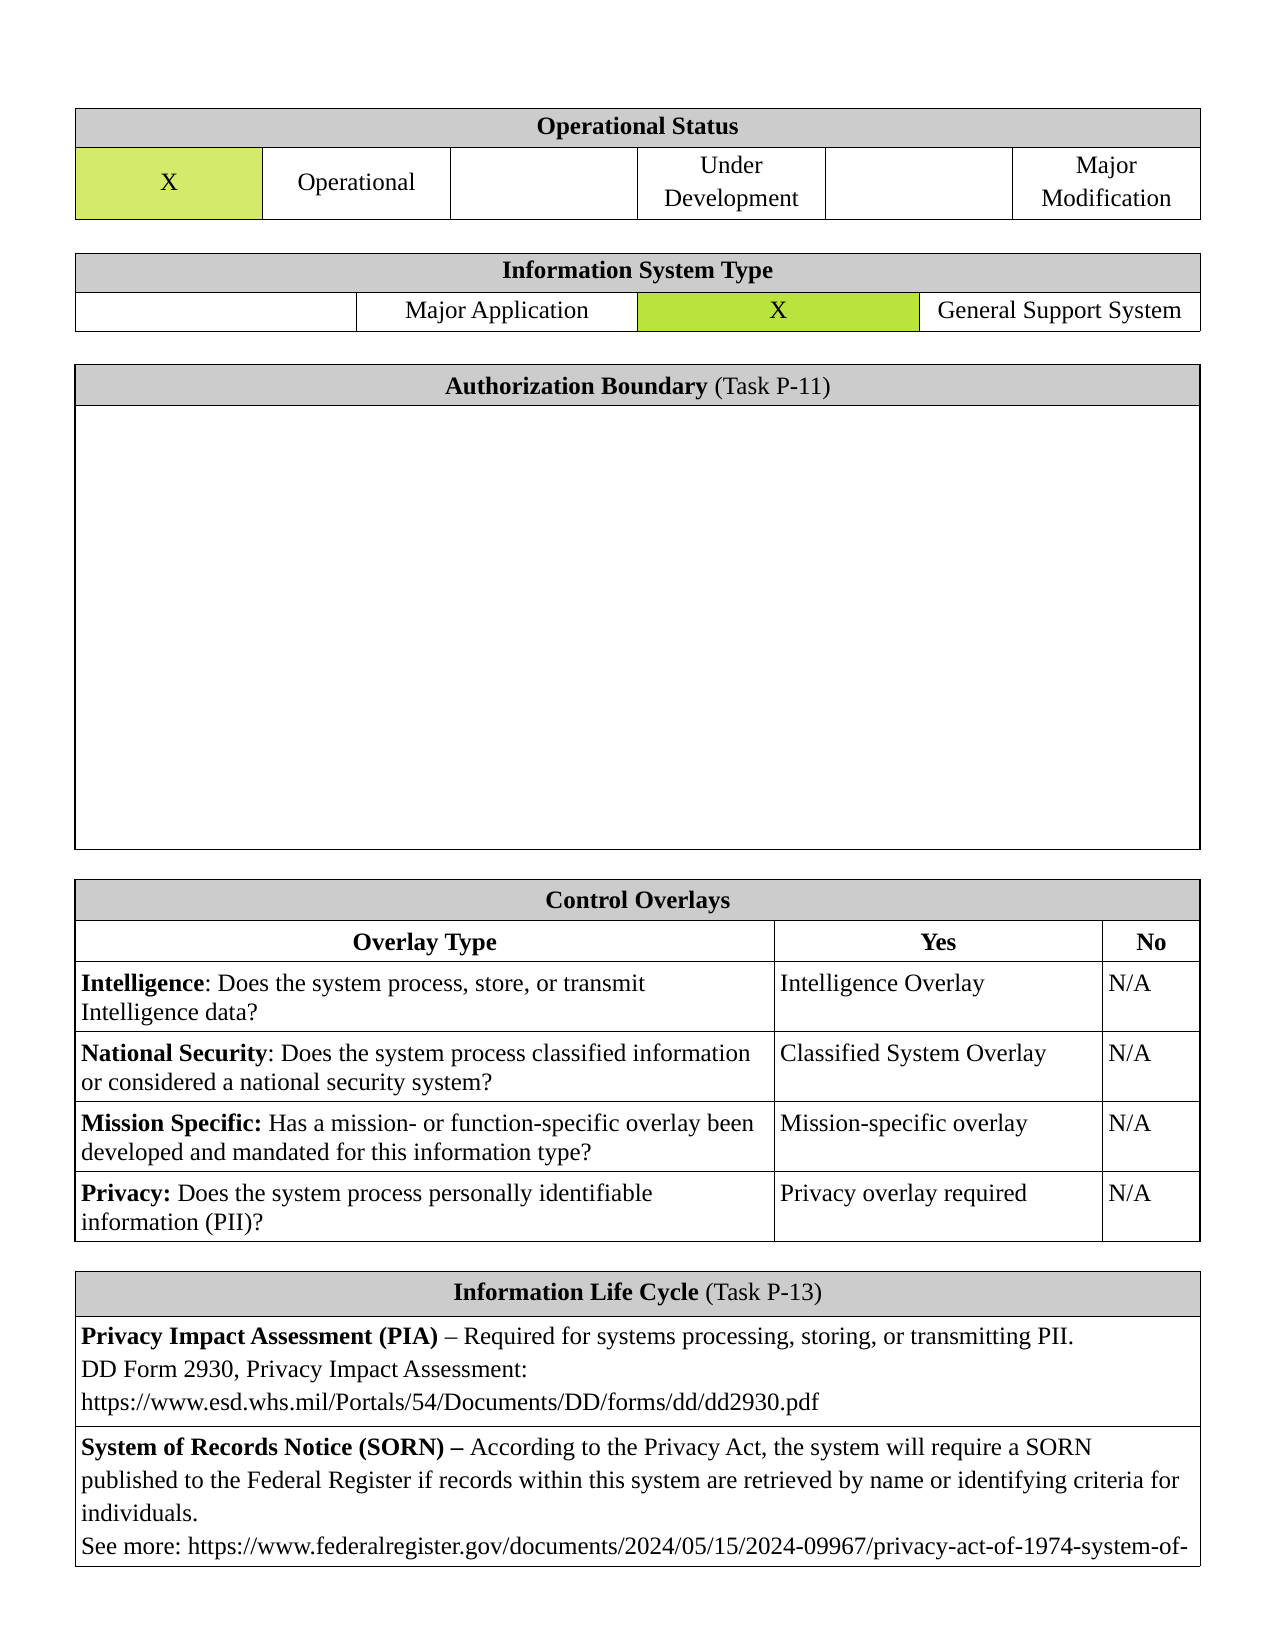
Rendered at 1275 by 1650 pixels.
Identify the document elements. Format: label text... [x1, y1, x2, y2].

table_cell [76, 406, 1199, 849]
table_cell X [638, 293, 919, 331]
table_cell Yes [775, 921, 1102, 961]
table_cell Major Modification [1013, 148, 1200, 219]
table_header Control Overlays [76, 880, 1199, 920]
table_cell Overlay Type [76, 921, 774, 961]
table_header Operational Status [76, 109, 1200, 147]
table_cell No [1103, 921, 1199, 961]
table_cell N/A [1103, 1032, 1199, 1101]
table_cell Under Development [638, 148, 825, 219]
table_cell X [76, 148, 262, 219]
table_header Information System Type [76, 254, 1200, 292]
table_cell Operational [263, 148, 450, 219]
table_cell National Security: Does the system process classified information or considered a national security system? [76, 1032, 774, 1101]
table_cell N/A [1103, 962, 1199, 1031]
table_cell System of Records Notice (SORN) – According to the Privacy Act, the system will require a SORN published to the Federal Register if records within this system are retrieved by name or identifying criteria for individuals. See more: https://www.federalregister.gov/documents/2024/05/15/2024-09967/privacy-act-of-1974-system-of- [76, 1427, 1200, 1566]
table_cell N/A [1103, 1172, 1199, 1241]
table_cell Major Application [357, 293, 637, 331]
table_cell Mission-specific overlay [775, 1102, 1102, 1171]
table_header Information Life Cycle (Task P-13) [76, 1272, 1200, 1316]
table_cell Privacy overlay required [775, 1172, 1102, 1241]
table_cell Privacy Impact Assessment (PIA) – Required for systems processing, storing, or transmitting PII. DD Form 2930, Privacy Impact Assessment: https://www.esd.whs.mil/Portals/54/Documents/DD/forms/dd/dd2930.pdf [76, 1317, 1200, 1426]
table_cell Mission Specific: Has a mission- or function-specific overlay been developed and mandated for this information type? [76, 1102, 774, 1171]
table_cell [451, 148, 637, 219]
table_cell Privacy: Does the system process personally identifiable information (PII)? [76, 1172, 774, 1241]
table_cell Intelligence: Does the system process, store, or transmit Intelligence data? [76, 962, 774, 1031]
table_cell General Support System [920, 293, 1200, 331]
table_cell Classified System Overlay [775, 1032, 1102, 1101]
table_cell Intelligence Overlay [775, 962, 1102, 1031]
table_header Authorization Boundary (Task P-11) [76, 365, 1199, 405]
table_cell [826, 148, 1012, 219]
table_cell N/A [1103, 1102, 1199, 1171]
table_cell [76, 293, 356, 331]
